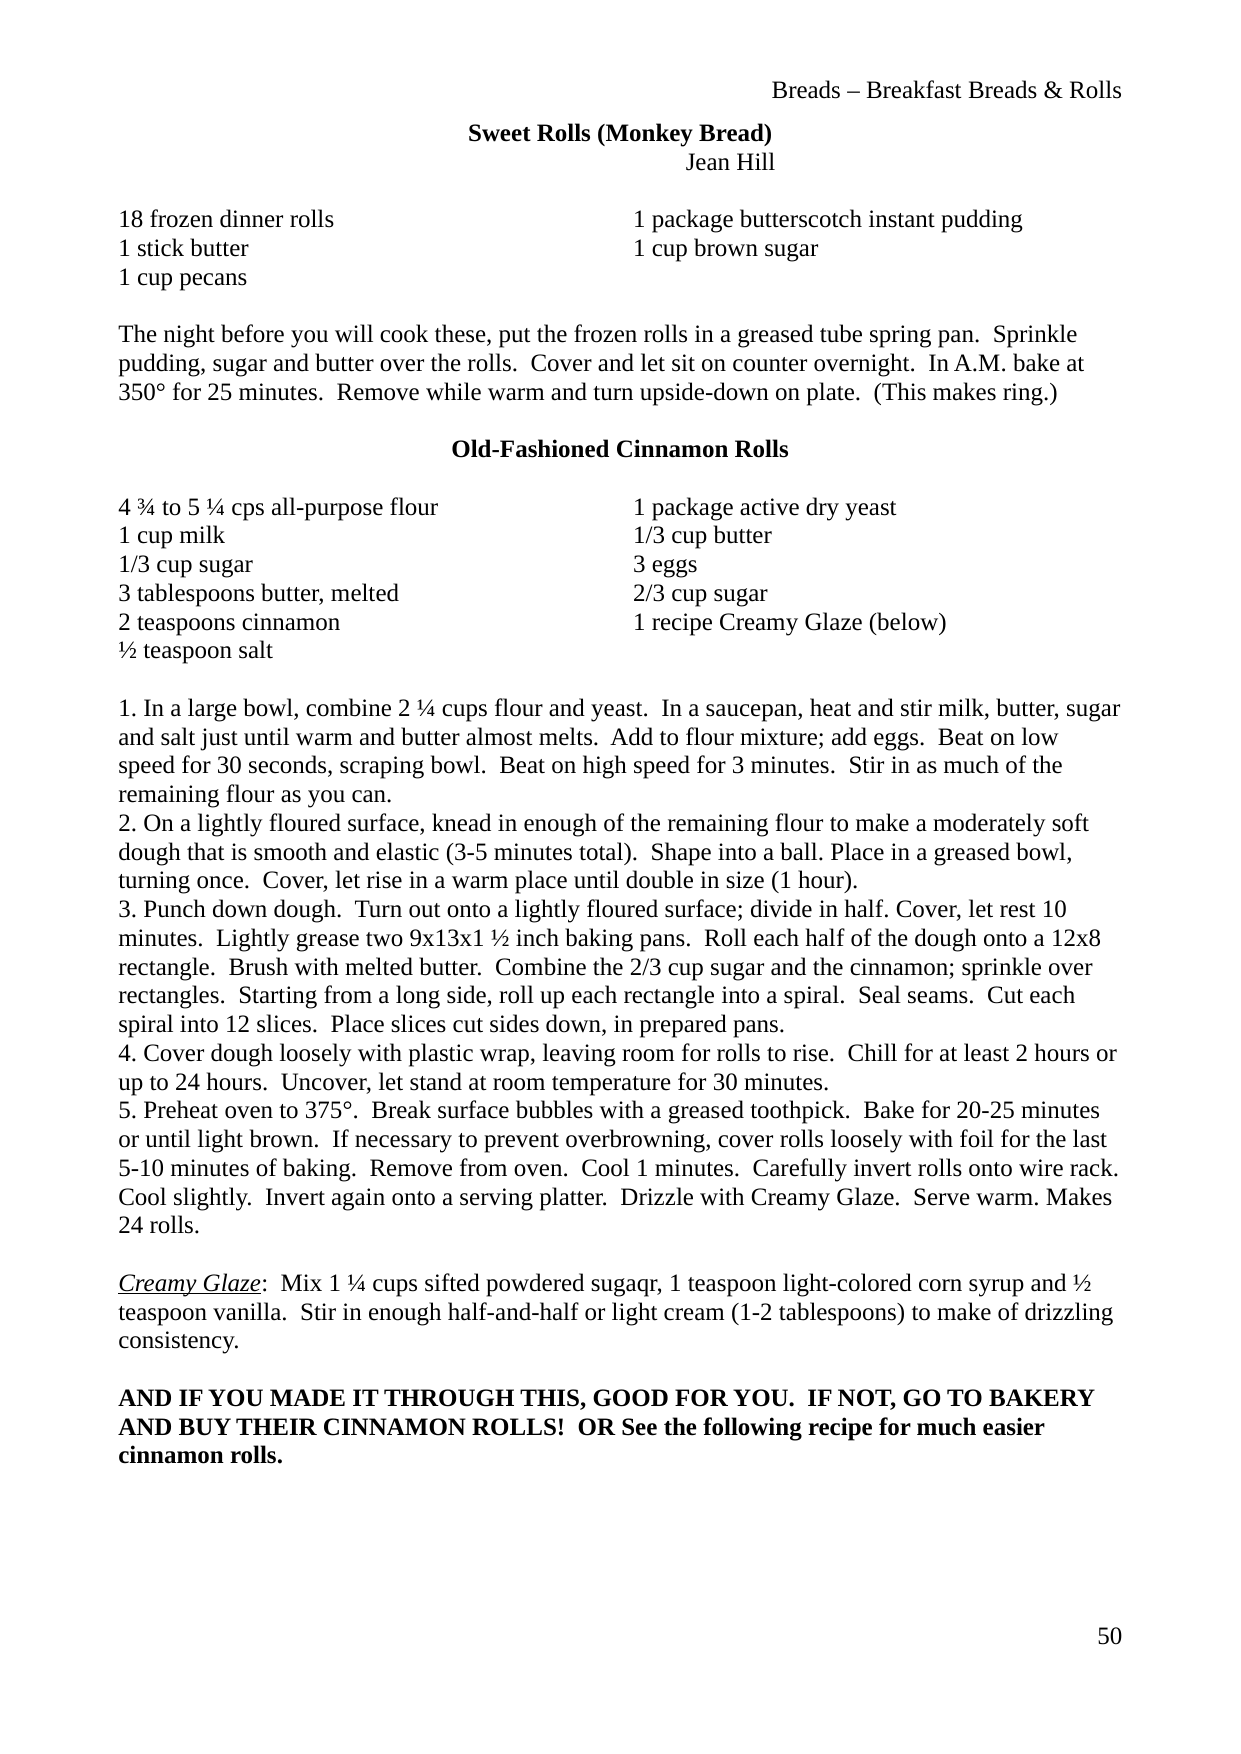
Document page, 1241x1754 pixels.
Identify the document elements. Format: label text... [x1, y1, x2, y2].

text 1 stick butter 1 cup brown sugar [118, 233, 1122, 262]
text 1 cup pecans [118, 262, 1122, 291]
text 2 teaspoons cinnamon 1 recipe Creamy Glaze (below) [118, 607, 1122, 636]
text 4 ¾ to 5 ¼ cps all-purpose flour 1 package active dry yeast [118, 492, 1122, 521]
text Sweet Rolls (Monkey Bread) [118, 118, 1122, 147]
text 4. Cover dough loosely with plastic wrap, leaving room for rolls to rise. Chill for at least 2 hours or up to 24 hours. Uncover, let stand at room temperature for 30 minutes. [118, 1038, 1122, 1096]
text 1 cup milk 1/3 cup butter [118, 521, 1122, 549]
text 3. Punch down dough. Turn out onto a lightly floured surface; divide in half. Cover, let rest 10 minutes. Lightly grease two 9x13x1 ½ inch baking pans. Roll each half of the dough onto a 12x8 rectangle. Brush with melted butter. Combine the 2/3 cup sugar and the cinnamon; sprinkle over rectangles. Starting from a long side, roll up each rectangle into a spiral. Seal seams. Cut each spiral into 12 slices. Place slices cut sides down, in prepared pans. [118, 894, 1122, 1038]
text Jean Hill [265, 147, 1122, 176]
text The night before you will cook these, put the frozen rolls in a greased tube spring pan. Sprinkle pudding, sugar and butter over the rolls. Cover and let sit on counter overnight. In A.M. bake at 350° for 25 minutes. Remove while warm and turn upside-down on plate. (This makes ring.) [118, 319, 1122, 406]
text ½ teaspoon salt [118, 636, 1122, 664]
text 1/3 cup sugar 3 eggs [118, 549, 1122, 578]
text Old-Fashioned Cinnamon Rolls [118, 434, 1122, 463]
text 1. In a large bowl, combine 2 ¼ cups flour and yeast. In a saucepan, heat and stir milk, butter, sugar and salt just until warm and butter almost melts. Add to flour mixture; add eggs. Beat on low speed for 30 seconds, scraping bowl. Beat on high speed for 3 minutes. Stir in as much of the remaining flour as you can. [118, 693, 1122, 808]
text 3 tablespoons butter, melted 2/3 cup sugar [118, 578, 1122, 607]
text AND IF YOU MADE IT THROUGH THIS, GOOD FOR YOU. IF NOT, GO TO BAKERY AND BUY THEIR CINNAMON ROLLS! OR See the following recipe for much easier cinnamon rolls. [118, 1383, 1122, 1469]
text 5. Preheat oven to 375°. Break surface bubbles with a greased toothpick. Bake for 20-25 minutes or until light brown. If necessary to prevent overbrowning, cover rolls loosely with foil for the last 5-10 minutes of baking. Remove from oven. Cool 1 minutes. Carefully invert rolls onto wire rack. Cool slightly. Invert again onto a serving platter. Drizzle with Creamy Glaze. Serve warm. Makes 24 rolls. [118, 1096, 1122, 1239]
text 18 frozen dinner rolls 1 package butterscotch instant pudding [118, 204, 1122, 233]
text Creamy Glaze: Mix 1 ¼ cups sifted powdered sugaqr, 1 teaspoon light-colored corn syrup and ½ teaspoon vanilla. Stir in enough half-and-half or light cream (1-2 tablespoons) to make of drizzling consistency. [118, 1268, 1122, 1354]
text 2. On a lightly floured surface, knead in enough of the remaining flour to make a moderately soft dough that is smooth and elastic (3-5 minutes total). Shape into a ball. Place in a greased bowl, turning once. Cover, let rise in a warm place until double in size (1 hour). [118, 808, 1122, 894]
